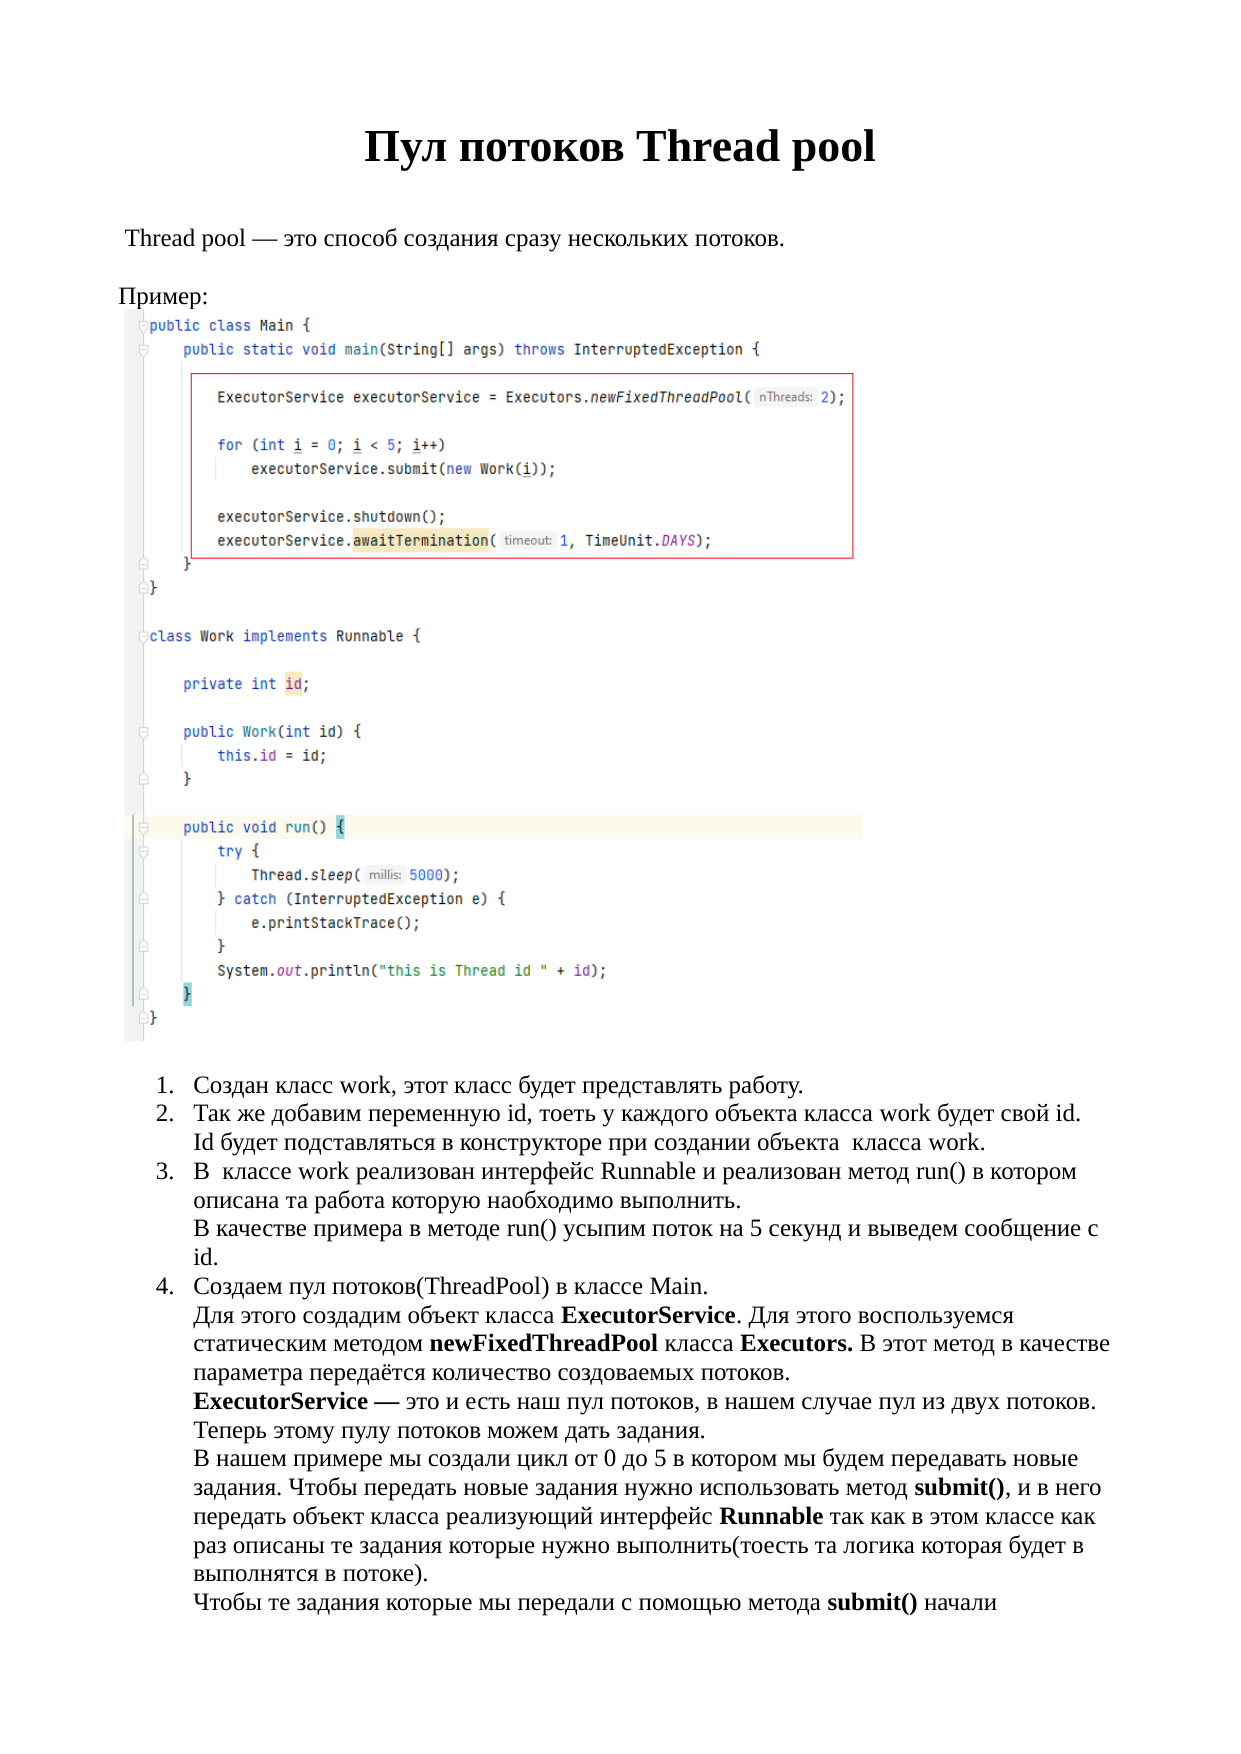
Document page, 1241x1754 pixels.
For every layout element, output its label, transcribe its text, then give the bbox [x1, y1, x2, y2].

list Чтобы те задания которые мы передали с помощью метода submit() начали [156, 1587, 1122, 1616]
list В нашем примере мы создали цикл от 0 до 5 в котором мы будем передавать новые задания. Чтобы передать новые задания нужно использовать метод submit(), и в него передать объект класса реализующий интерфейс Runnable так как в этом классе как раз описаны те задания которые нужно выполнить(тоесть та логика которая будет в выполнятся в потоке). [156, 1443, 1122, 1587]
list ExecutorService — это и есть наш пул потоков, в нашем случае пул из двух потоков. [156, 1386, 1122, 1415]
list Id будет подставляться в конструкторе при создании объекта класса work. [156, 1127, 1122, 1156]
list Так же добавим переменную id, тоеть у каждого объекта класса work будет свой id. [156, 1098, 1122, 1127]
list Создан класс work, этот класс будет представлять работу. [156, 1070, 1122, 1098]
picture [124, 309, 863, 1041]
list В классе work реализован интерфейс Runnable и реализован метод run() в котором описана та работа которую наобходимо выполнить. [156, 1156, 1122, 1213]
list Создаем пул потоков(ThreadPool) в классе Main. [156, 1271, 1122, 1300]
list В качестве примера в методе run() усыпим поток на 5 секунд и выведем сообщение с id. [156, 1213, 1122, 1271]
list Теперь этому пулу потоков можем дать задания. [156, 1415, 1122, 1443]
text Пул потоков Thread pool [118, 118, 1122, 171]
text Thread pool — это способ создания сразу нескольких потоков. [118, 223, 1122, 252]
list Для этого создадим объект класса ExecutorService. Для этого воспользуемся статическим методом newFixedThreadPool класса Executors. В этот метод в качестве параметра передаётся количество создоваемых потоков. [156, 1300, 1122, 1386]
text Пример: [118, 281, 1122, 310]
